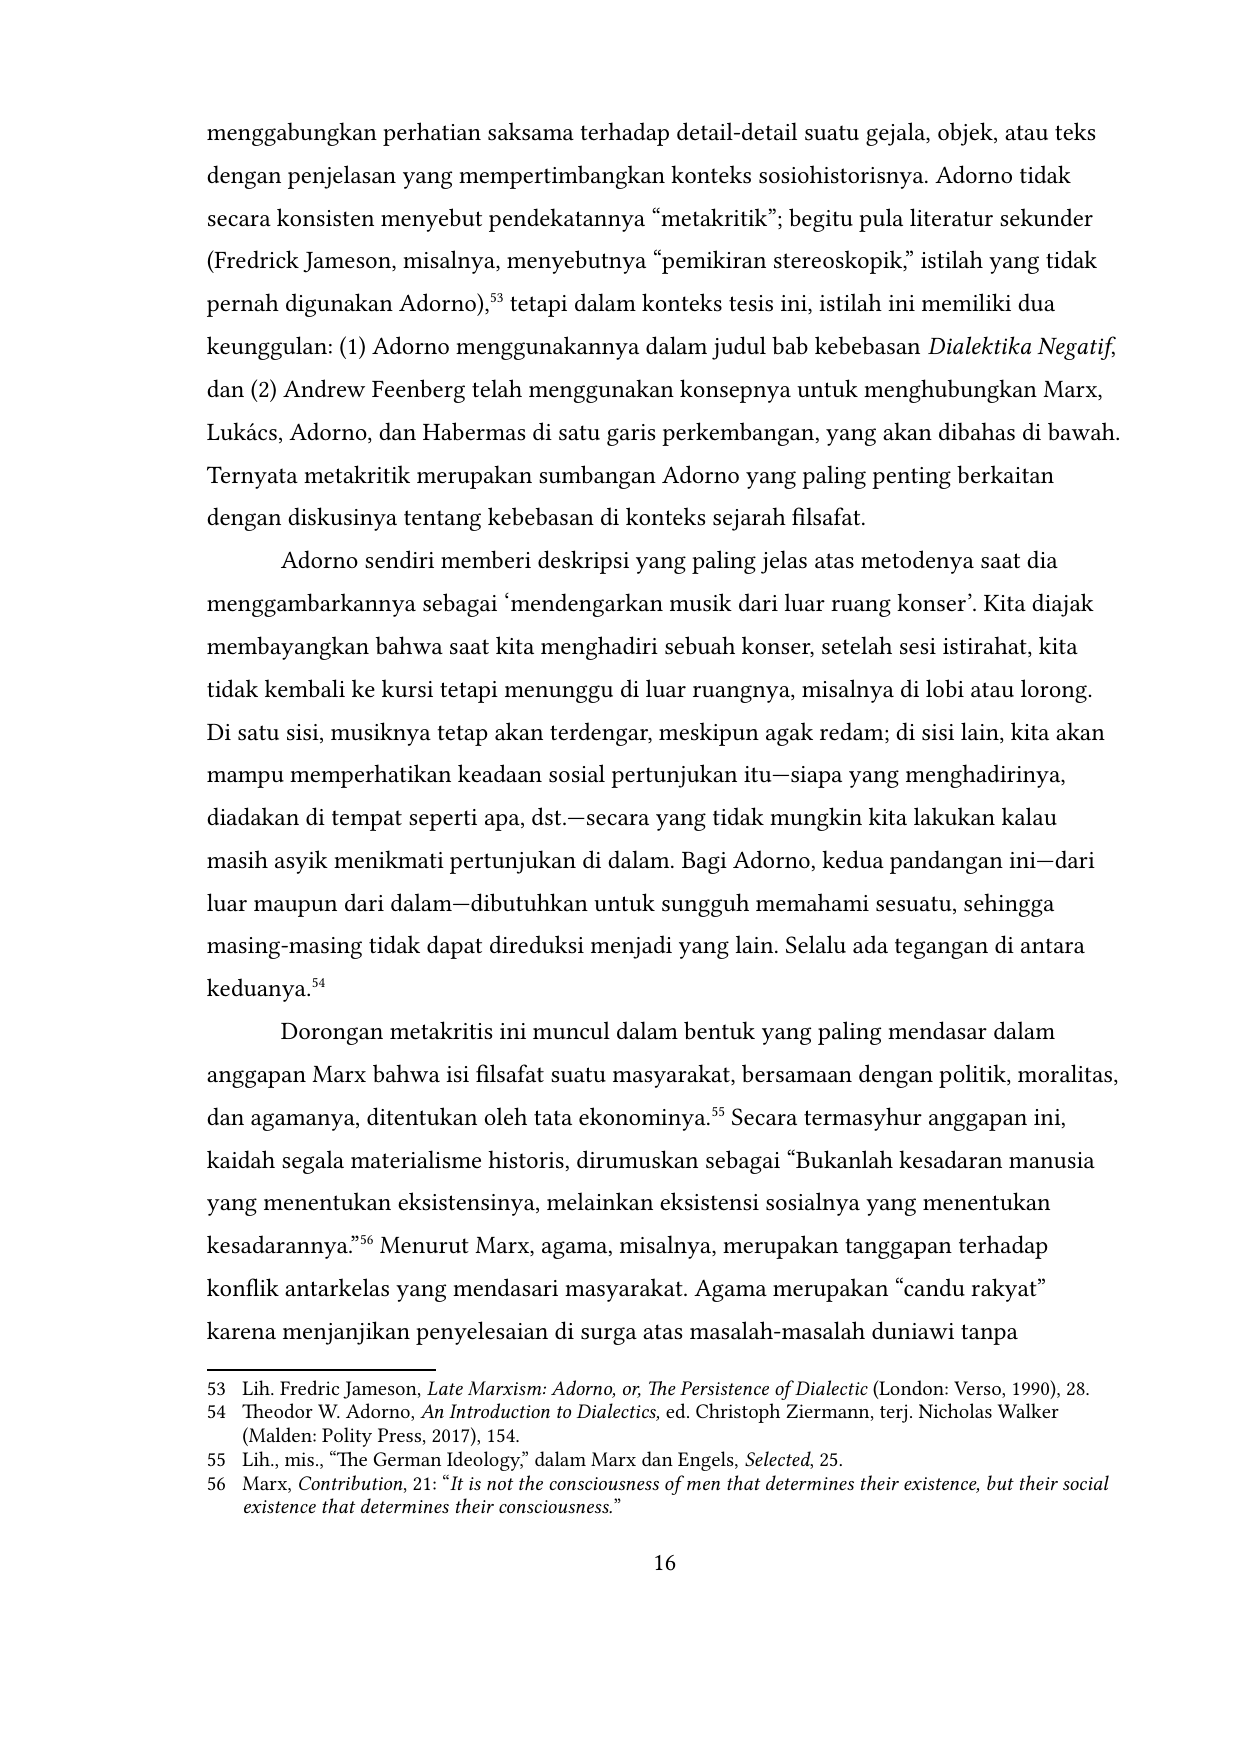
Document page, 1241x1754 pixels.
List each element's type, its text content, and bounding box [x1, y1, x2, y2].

text Marx, Contribution, 21: “It is not the consciousness of men that determines their existence, but their social existence that determines their consciousness.” [207, 1471, 1122, 1519]
text Lih. Fredric Jameson, Late Marxism: Adorno, or, The Persistence of Dialectic (London: Verso, 1990), 28. [207, 1376, 1122, 1400]
text Dorongan metakritis ini muncul dalam bentuk yang paling mendasar dalam anggapan Marx bahwa isi filsafat suatu masyarakat, bersamaan dengan politik, moralitas, dan agamanya, ditentukan oleh tata ekonominya. Secara termasyhur anggapan ini, kaidah segala materialisme historis, dirumuskan sebagai “Bukanlah kesadaran manusia yang menentukan eksistensinya, melainkan eksistensi sosialnya yang menentukan kesadarannya.” Menurut Marx, agama, misalnya, merupakan tanggapan terhadap konflik antarkelas yang mendasari masyarakat. Agama merupakan “candu rakyat” karena menjanjikan penyelesaian di surga atas masalah-masalah duniawi tanpa [207, 1017, 1122, 1345]
text Theodor W. Adorno, An Introduction to Dialectics, ed. Christoph Ziermann, terj. Nicholas Walker (Malden: Polity Press, 2017), 154. [207, 1400, 1122, 1447]
text Lih., mis., “The German Ideology,” dalam Marx dan Engels, Selected, 25. [207, 1447, 1122, 1471]
text menggabungkan perhatian saksama terhadap detail-detail suatu gejala, objek, atau teks dengan penjelasan yang mempertimbangkan konteks sosiohistorisnya. Adorno tidak secara konsisten menyebut pendekatannya “metakritik”; begitu pula literatur sekunder (Fredrick Jameson, misalnya, menyebutnya “pemikiran stereoskopik,” istilah yang tidak pernah digunakan Adorno), tetapi dalam konteks tesis ini, istilah ini memiliki dua keunggulan: (1) Adorno menggunakannya dalam judul bab kebebasan Dialektika Negatif, dan (2) Andrew Feenberg telah menggunakan konsepnya untuk menghubungkan Marx, Lukács, Adorno, dan Habermas di satu garis perkembangan, yang akan dibahas di bawah. Ternyata metakritik merupakan sumbangan Adorno yang paling penting berkaitan dengan diskusinya tentang kebebasan di konteks sejarah filsafat. [207, 118, 1122, 532]
text Adorno sendiri memberi deskripsi yang paling jelas atas metodenya saat dia menggambarkannya sebagai ‘mendengarkan musik dari luar ruang konser’. Kita diajak membayangkan bahwa saat kita menghadiri sebuah konser, setelah sesi istirahat, kita tidak kembali ke kursi tetapi menunggu di luar ruangnya, misalnya di lobi atau lorong. Di satu sisi, musiknya tetap akan terdengar, meskipun agak redam; di sisi lain, kita akan mampu memperhatikan keadaan sosial pertunjukan itu—siapa yang menghadirinya, diadakan di tempat seperti apa, dst.—secara yang tidak mungkin kita lakukan kalau masih asyik menikmati pertunjukan di dalam. Bagi Adorno, kedua pandangan ini—dari luar maupun dari dalam—dibutuhkan untuk sungguh memahami sesuatu, sehingga masing-masing tidak dapat direduksi menjadi yang lain. Selalu ada tegangan di antara keduanya. [207, 546, 1122, 1003]
